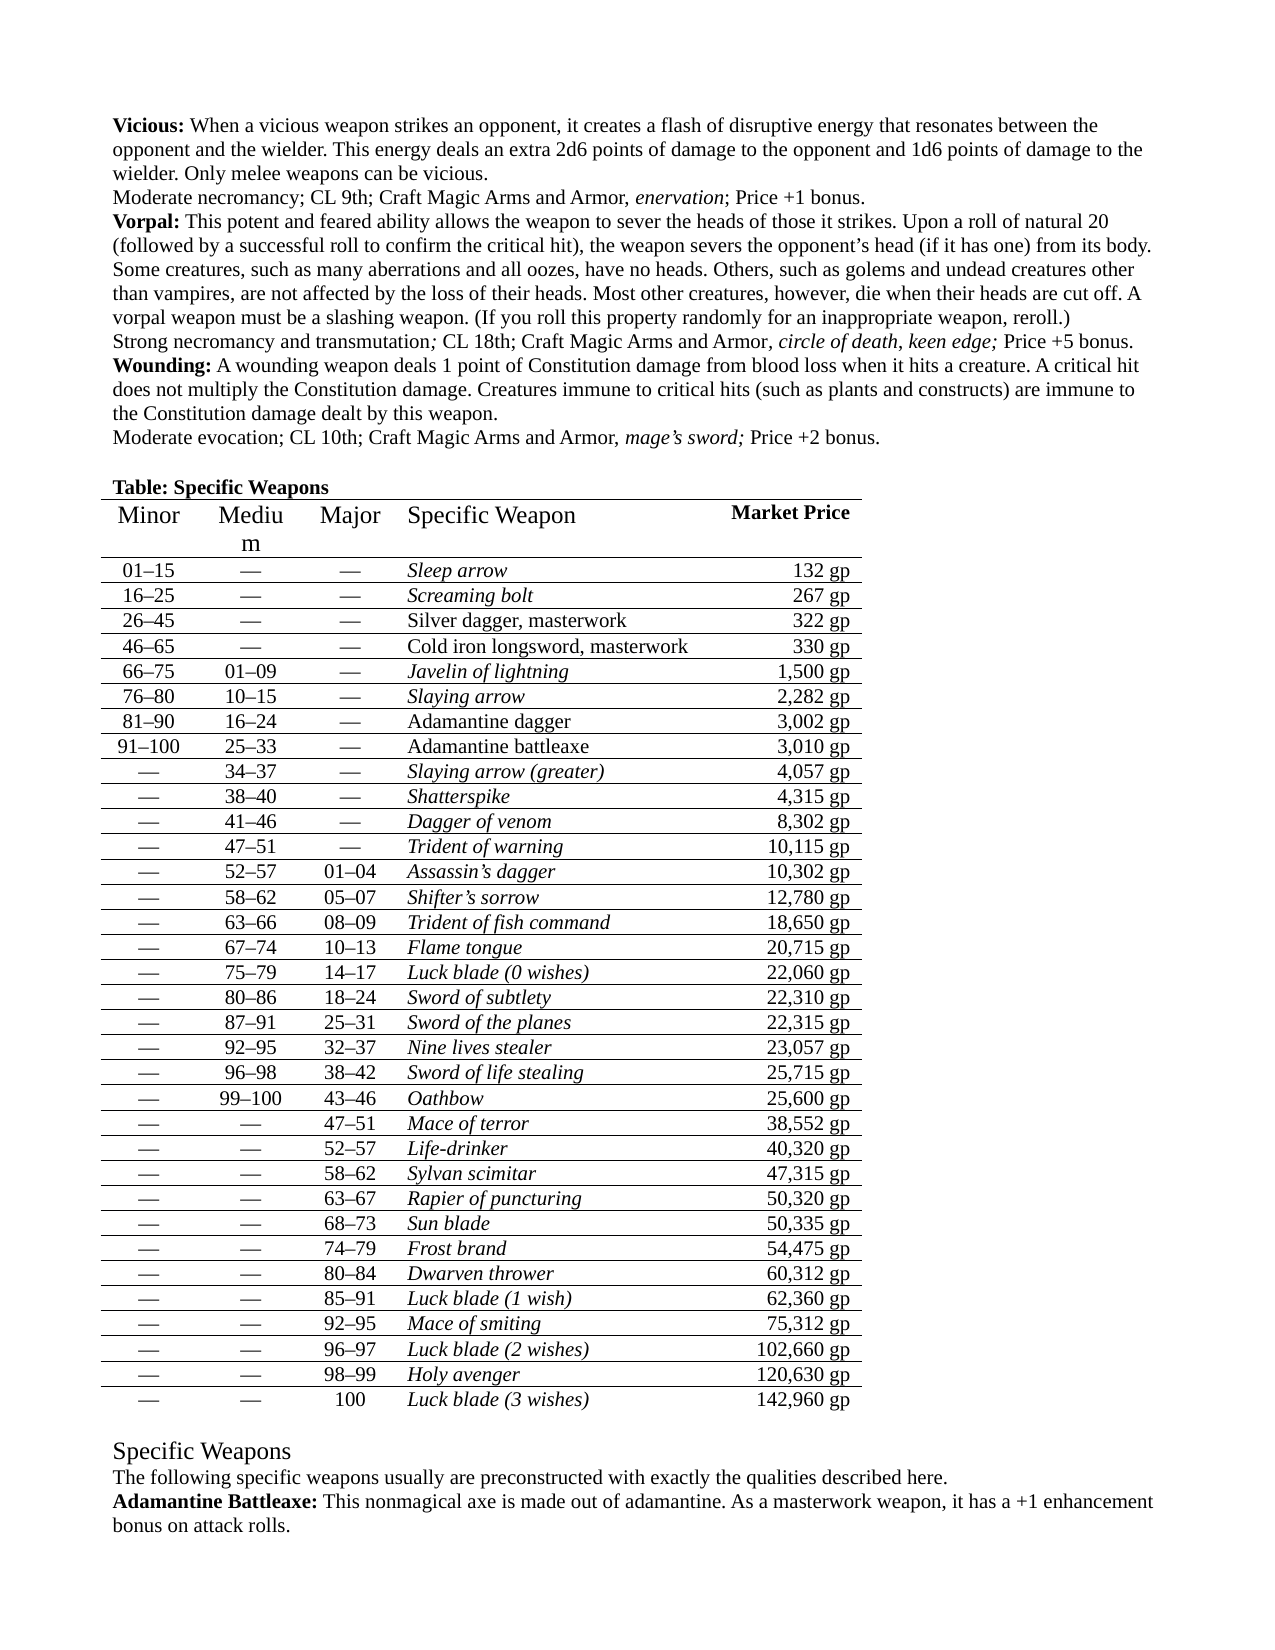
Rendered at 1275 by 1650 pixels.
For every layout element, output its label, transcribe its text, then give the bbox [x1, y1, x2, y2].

table_cell — [305, 684, 395, 708]
table_cell 26–45 [101, 609, 196, 632]
table_cell Dagger of venom [395, 809, 710, 833]
table_cell 80–86 [196, 985, 305, 1009]
table_cell — [305, 734, 395, 758]
table_cell 8,302 gp [710, 809, 862, 833]
table_cell Javelin of lightning [395, 659, 710, 683]
table_cell Specific Weapon [395, 500, 710, 557]
table_cell Cold iron longsword, masterwork [395, 634, 710, 658]
table_cell 23,057 gp [710, 1035, 862, 1059]
table_cell — [196, 1387, 305, 1411]
table_cell 2,282 gp [710, 684, 862, 708]
table_cell 25,600 gp [710, 1085, 862, 1109]
table_cell — [101, 1311, 196, 1335]
table_cell Screaming bolt [395, 583, 710, 607]
text Vorpal: This potent and feared ability allows the weapon to sever the heads of those it strikes. Upon a roll of natural 20 (followed by a successful roll to confirm the critical hit), the weapon severs the opponent’s head (if it has one) from its body. Some creatures, such as many aberrations and all oozes, have no heads. Others, such as golems and undead creatures other than vampires, are not affected by the loss of their heads. Most other creatures, however, die when their heads are cut off. A vorpal weapon must be a slashing weapon. (If you roll this property randomly for an inappropriate weapon, reroll.) [112, 209, 1162, 329]
table_cell 38–40 [196, 784, 305, 808]
table_cell Rapier of puncturing [395, 1186, 710, 1210]
table_cell 47,315 gp [710, 1161, 862, 1185]
table_header Table: Specific Weapons [101, 475, 862, 499]
table_cell — [305, 609, 395, 632]
text Wounding: A wounding weapon deals 1 point of Constitution damage from blood loss when it hits a creature. A critical hit does not multiply the Constitution damage. Creatures immune to critical hits (such as plants and constructs) are immune to the Constitution damage dealt by this weapon. [112, 353, 1162, 425]
table_cell Flame tongue [395, 935, 710, 959]
text Adamantine Battleaxe: This nonmagical axe is made out of adamantine. As a masterwork weapon, it has a +1 enhancement bonus on attack rolls. [112, 1489, 1162, 1537]
table_cell 54,475 gp [710, 1236, 862, 1260]
table_cell 75–79 [196, 960, 305, 984]
table_cell 52–57 [305, 1136, 395, 1160]
table_cell Luck blade (1 wish) [395, 1286, 710, 1310]
table_cell Shatterspike [395, 784, 710, 808]
table_cell Minor [101, 500, 196, 557]
table_cell 99–100 [196, 1085, 305, 1109]
table_cell 63–67 [305, 1186, 395, 1210]
table_cell 47–51 [305, 1111, 395, 1134]
text Moderate necromancy; CL 9th; Craft Magic Arms and Armor, enervation; Price +1 bonus. [112, 185, 1162, 209]
table_cell 25–31 [305, 1010, 395, 1034]
table_cell Adamantine dagger [395, 709, 710, 733]
table_cell 60,312 gp [710, 1261, 862, 1285]
table_cell — [196, 1286, 305, 1310]
table_cell 18,650 gp [710, 910, 862, 934]
table_cell Mace of terror [395, 1111, 710, 1134]
table_cell 85–91 [305, 1286, 395, 1310]
table_cell — [196, 1311, 305, 1335]
table_cell Dwarven thrower [395, 1261, 710, 1285]
table_cell Silver dagger, masterwork [395, 609, 710, 632]
table_cell 16–24 [196, 709, 305, 733]
table_cell 80–84 [305, 1261, 395, 1285]
table_cell 20,715 gp [710, 935, 862, 959]
table_cell 18–24 [305, 985, 395, 1009]
table_cell 22,315 gp [710, 1010, 862, 1034]
table_cell 40,320 gp [710, 1136, 862, 1160]
text Strong necromancy and transmutation; CL 18th; Craft Magic Arms and Armor, circle of death, keen edge; Price +5 bonus. [112, 329, 1162, 353]
table_cell 81–90 [101, 709, 196, 733]
table_cell 92–95 [305, 1311, 395, 1335]
table_cell 67–74 [196, 935, 305, 959]
text Specific Weapons [112, 1436, 1162, 1465]
table_cell 58–62 [196, 885, 305, 909]
table_cell 3,002 gp [710, 709, 862, 733]
table_cell — [101, 1261, 196, 1285]
table_cell Life-drinker [395, 1136, 710, 1160]
table_cell 102,660 gp [710, 1336, 862, 1361]
table_cell 132 gp [710, 558, 862, 582]
table_cell — [196, 1111, 305, 1134]
table_cell 50,335 gp [710, 1211, 862, 1235]
table_cell — [101, 784, 196, 808]
table_cell — [196, 609, 305, 632]
table_cell 10,302 gp [710, 860, 862, 883]
table_cell 16–25 [101, 583, 196, 607]
table_cell — [101, 1161, 196, 1185]
table_cell Luck blade (3 wishes) [395, 1387, 710, 1411]
table_cell 96–98 [196, 1060, 305, 1084]
table_cell — [196, 634, 305, 658]
table_cell 10,115 gp [710, 834, 862, 858]
table_cell Sylvan scimitar [395, 1161, 710, 1185]
table_cell — [101, 1211, 196, 1235]
table_cell Trident of warning [395, 834, 710, 858]
table_cell 50,320 gp [710, 1186, 862, 1210]
table_cell 267 gp [710, 583, 862, 607]
table_cell — [305, 709, 395, 733]
table_cell — [101, 834, 196, 858]
table_cell 1,500 gp [710, 659, 862, 683]
table_cell — [101, 1035, 196, 1059]
table_cell — [196, 1362, 305, 1386]
table_cell 66–75 [101, 659, 196, 683]
table_cell Market Price [710, 500, 862, 557]
table_cell Sword of the planes [395, 1010, 710, 1034]
table_cell 25,715 gp [710, 1060, 862, 1084]
table_cell Holy avenger [395, 1362, 710, 1386]
table_cell 22,310 gp [710, 985, 862, 1009]
table_cell — [196, 1261, 305, 1285]
table_cell — [101, 1236, 196, 1260]
table_cell 120,630 gp [710, 1362, 862, 1386]
table_cell 34–37 [196, 759, 305, 783]
table_cell — [196, 1236, 305, 1260]
table_cell — [101, 1111, 196, 1134]
table_cell 25–33 [196, 734, 305, 758]
table_cell Adamantine battleaxe [395, 734, 710, 758]
table_cell — [101, 1060, 196, 1084]
table_cell — [196, 1161, 305, 1185]
table_cell — [101, 1186, 196, 1210]
table_cell 10–15 [196, 684, 305, 708]
table_cell 3,010 gp [710, 734, 862, 758]
table_cell — [101, 960, 196, 984]
table_cell 322 gp [710, 609, 862, 632]
table_cell — [196, 1136, 305, 1160]
table_cell — [101, 935, 196, 959]
table_cell 14–17 [305, 960, 395, 984]
table_cell 01–04 [305, 860, 395, 883]
table_cell 100 [305, 1387, 395, 1411]
text The following specific weapons usually are preconstructed with exactly the qualities described here. [112, 1465, 1162, 1489]
text Moderate evocation; CL 10th; Craft Magic Arms and Armor, mage’s sword; Price +2 bonus. [112, 425, 1162, 449]
table_cell — [101, 885, 196, 909]
table_cell — [305, 634, 395, 658]
table_cell Luck blade (2 wishes) [395, 1336, 710, 1361]
table_cell 41–46 [196, 809, 305, 833]
table_cell 74–79 [305, 1236, 395, 1260]
table_cell — [305, 583, 395, 607]
text Vicious: When a vicious weapon strikes an opponent, it creates a flash of disruptive energy that resonates between the opponent and the wielder. This energy deals an extra 2d6 points of damage to the opponent and 1d6 points of damage to the wielder. Only melee weapons can be vicious. [112, 112, 1162, 185]
table_cell 38,552 gp [710, 1111, 862, 1134]
table_cell — [196, 1336, 305, 1361]
table_cell — [101, 759, 196, 783]
table_cell 38–42 [305, 1060, 395, 1084]
table_cell 87–91 [196, 1010, 305, 1034]
table_cell Frost brand [395, 1236, 710, 1260]
table_cell Sun blade [395, 1211, 710, 1235]
table_cell Shifter’s sorrow [395, 885, 710, 909]
table_cell 05–07 [305, 885, 395, 909]
table_cell Slaying arrow (greater) [395, 759, 710, 783]
table_cell — [101, 1387, 196, 1411]
table_cell 96–97 [305, 1336, 395, 1361]
table_cell 01–15 [101, 558, 196, 582]
table_cell Assassin’s dagger [395, 860, 710, 883]
table_cell 01–09 [196, 659, 305, 683]
table_cell — [101, 910, 196, 934]
table_cell Slaying arrow [395, 684, 710, 708]
table_cell Medium [196, 500, 305, 557]
table_cell — [196, 558, 305, 582]
table_cell 32–37 [305, 1035, 395, 1059]
table_cell — [101, 1336, 196, 1361]
table_cell — [305, 659, 395, 683]
table_cell 98–99 [305, 1362, 395, 1386]
table_cell — [305, 834, 395, 858]
table_cell 43–46 [305, 1085, 395, 1109]
table_cell Nine lives stealer [395, 1035, 710, 1059]
table_cell Oathbow [395, 1085, 710, 1109]
table_cell — [196, 583, 305, 607]
table_cell 46–65 [101, 634, 196, 658]
table_cell 62,360 gp [710, 1286, 862, 1310]
table_cell — [101, 1362, 196, 1386]
table_cell Luck blade (0 wishes) [395, 960, 710, 984]
table_cell 47–51 [196, 834, 305, 858]
table_cell 92–95 [196, 1035, 305, 1059]
table_cell 08–09 [305, 910, 395, 934]
table_cell 12,780 gp [710, 885, 862, 909]
table_cell — [101, 809, 196, 833]
table_cell 142,960 gp [710, 1387, 862, 1411]
table_cell Trident of fish command [395, 910, 710, 934]
table_cell 76–80 [101, 684, 196, 708]
table_cell — [305, 784, 395, 808]
table_cell — [101, 860, 196, 883]
table_cell — [196, 1186, 305, 1210]
table_cell — [101, 1136, 196, 1160]
table_cell — [305, 809, 395, 833]
table_cell Mace of smiting [395, 1311, 710, 1335]
table_cell 75,312 gp [710, 1311, 862, 1335]
table_cell — [101, 1085, 196, 1109]
table_cell 10–13 [305, 935, 395, 959]
table_cell Sleep arrow [395, 558, 710, 582]
table_cell 68–73 [305, 1211, 395, 1235]
table_cell 58–62 [305, 1161, 395, 1185]
table_cell Sword of life stealing [395, 1060, 710, 1084]
table_cell 22,060 gp [710, 960, 862, 984]
table_cell Sword of subtlety [395, 985, 710, 1009]
table_cell — [196, 1211, 305, 1235]
table_cell 52–57 [196, 860, 305, 883]
table_cell — [305, 558, 395, 582]
table_cell 63–66 [196, 910, 305, 934]
table_cell — [305, 759, 395, 783]
table_cell — [101, 1286, 196, 1310]
table_cell 4,057 gp [710, 759, 862, 783]
table_cell — [101, 985, 196, 1009]
table_cell 91–100 [101, 734, 196, 758]
table_cell Major [305, 500, 395, 557]
table_cell — [101, 1010, 196, 1034]
table_cell 4,315 gp [710, 784, 862, 808]
table_cell 330 gp [710, 634, 862, 658]
